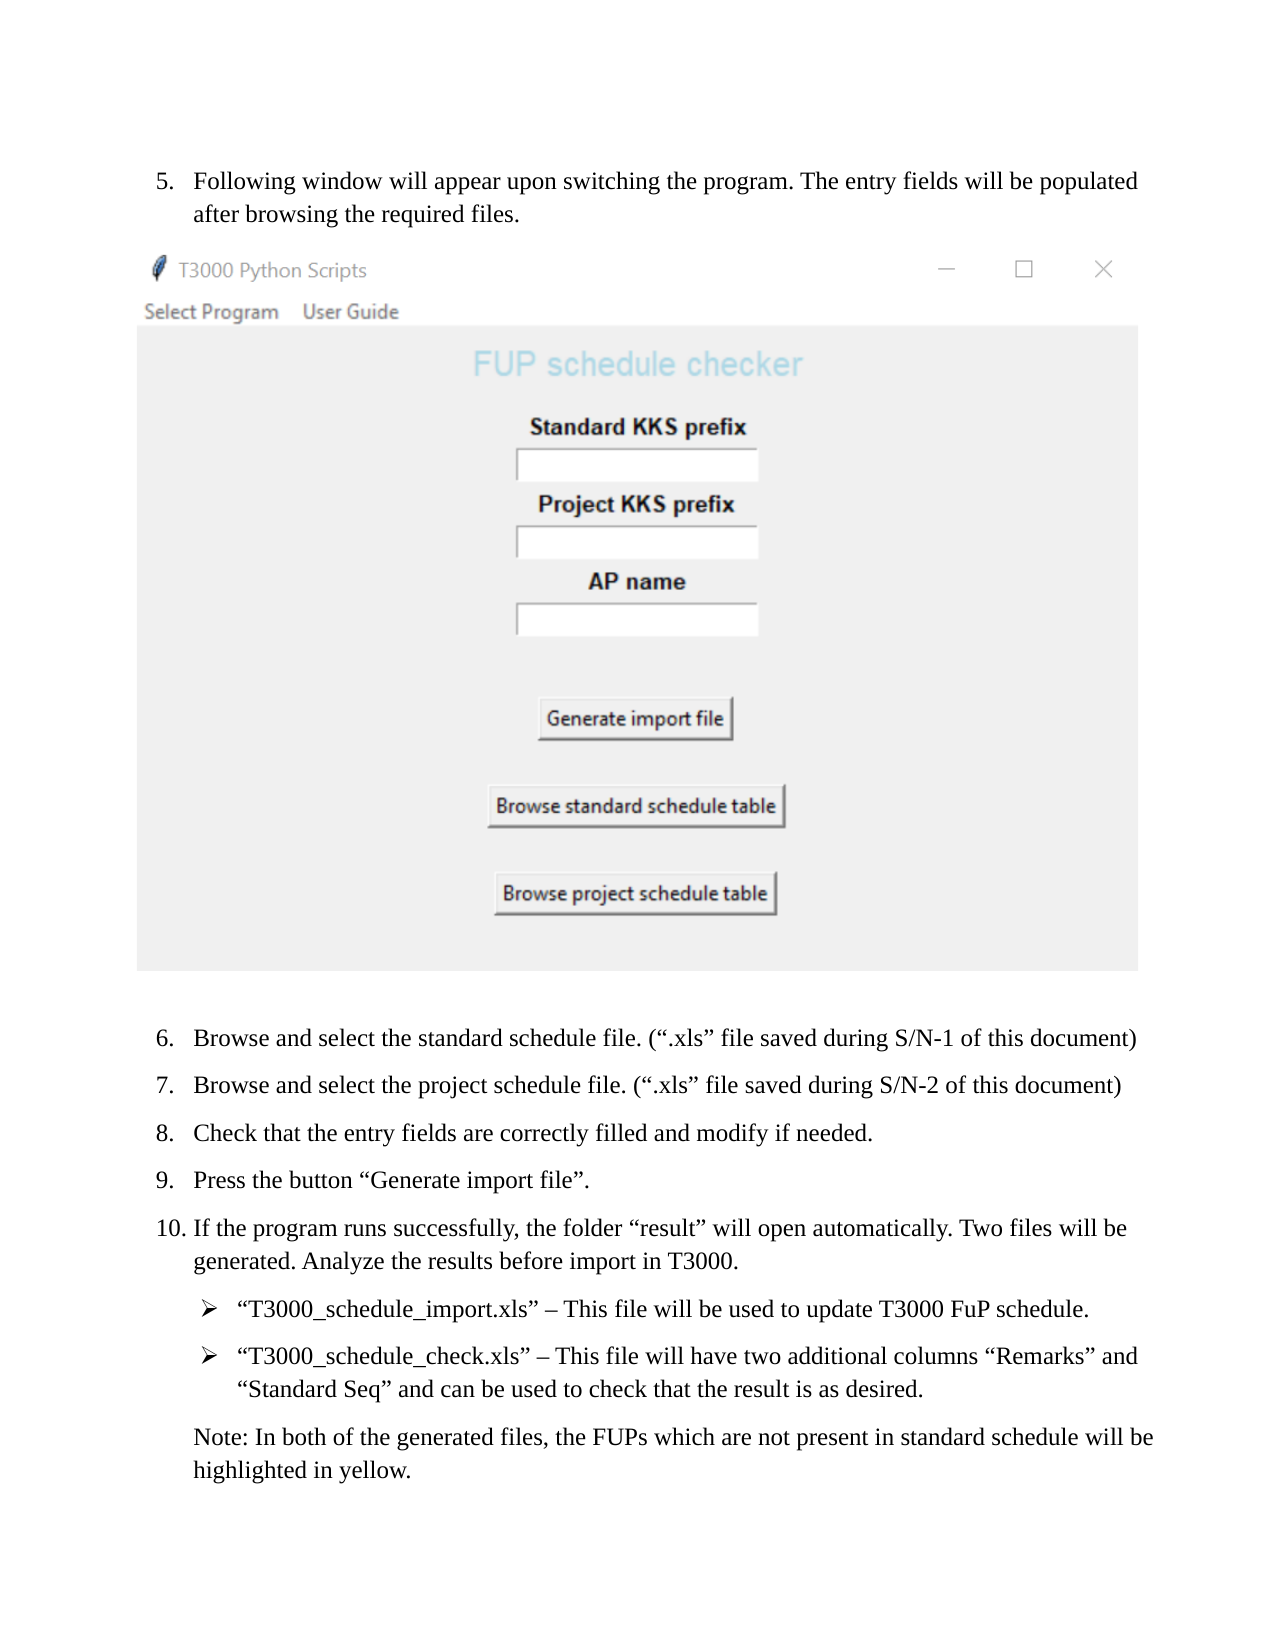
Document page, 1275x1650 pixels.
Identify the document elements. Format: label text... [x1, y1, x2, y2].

list Browse and select the standard schedule file. (“.xls” file saved during S/N-1 of this document) [156, 1023, 1157, 1052]
list Check that the entry fields are correctly filled and modify if needed. [156, 1118, 1157, 1147]
list Following window will appear upon switching the program. The entry fields will be populated after browsing the required files. [156, 166, 1157, 227]
picture [136, 246, 1139, 971]
list If the program runs successfully, the folder “result” will open automatically. Two files will be generated. Analyze the results before import in T3000. [156, 1213, 1157, 1275]
list “T3000_schedule_check.xls” – This file will have two additional columns “Remarks” and “Standard Seq” and can be used to check that the result is as desired. [199, 1341, 1157, 1403]
list “T3000_schedule_import.xls” – This file will be used to update T3000 FuP schedule. [199, 1294, 1157, 1323]
list Note: In both of the generated files, the FUPs which are not present in standard schedule will be highlighted in yellow. [156, 1422, 1157, 1484]
list Press the button “Generate import file”. [156, 1166, 1157, 1194]
list Browse and select the project schedule file. (“.xls” file saved during S/N-2 of this document) [156, 1070, 1157, 1099]
